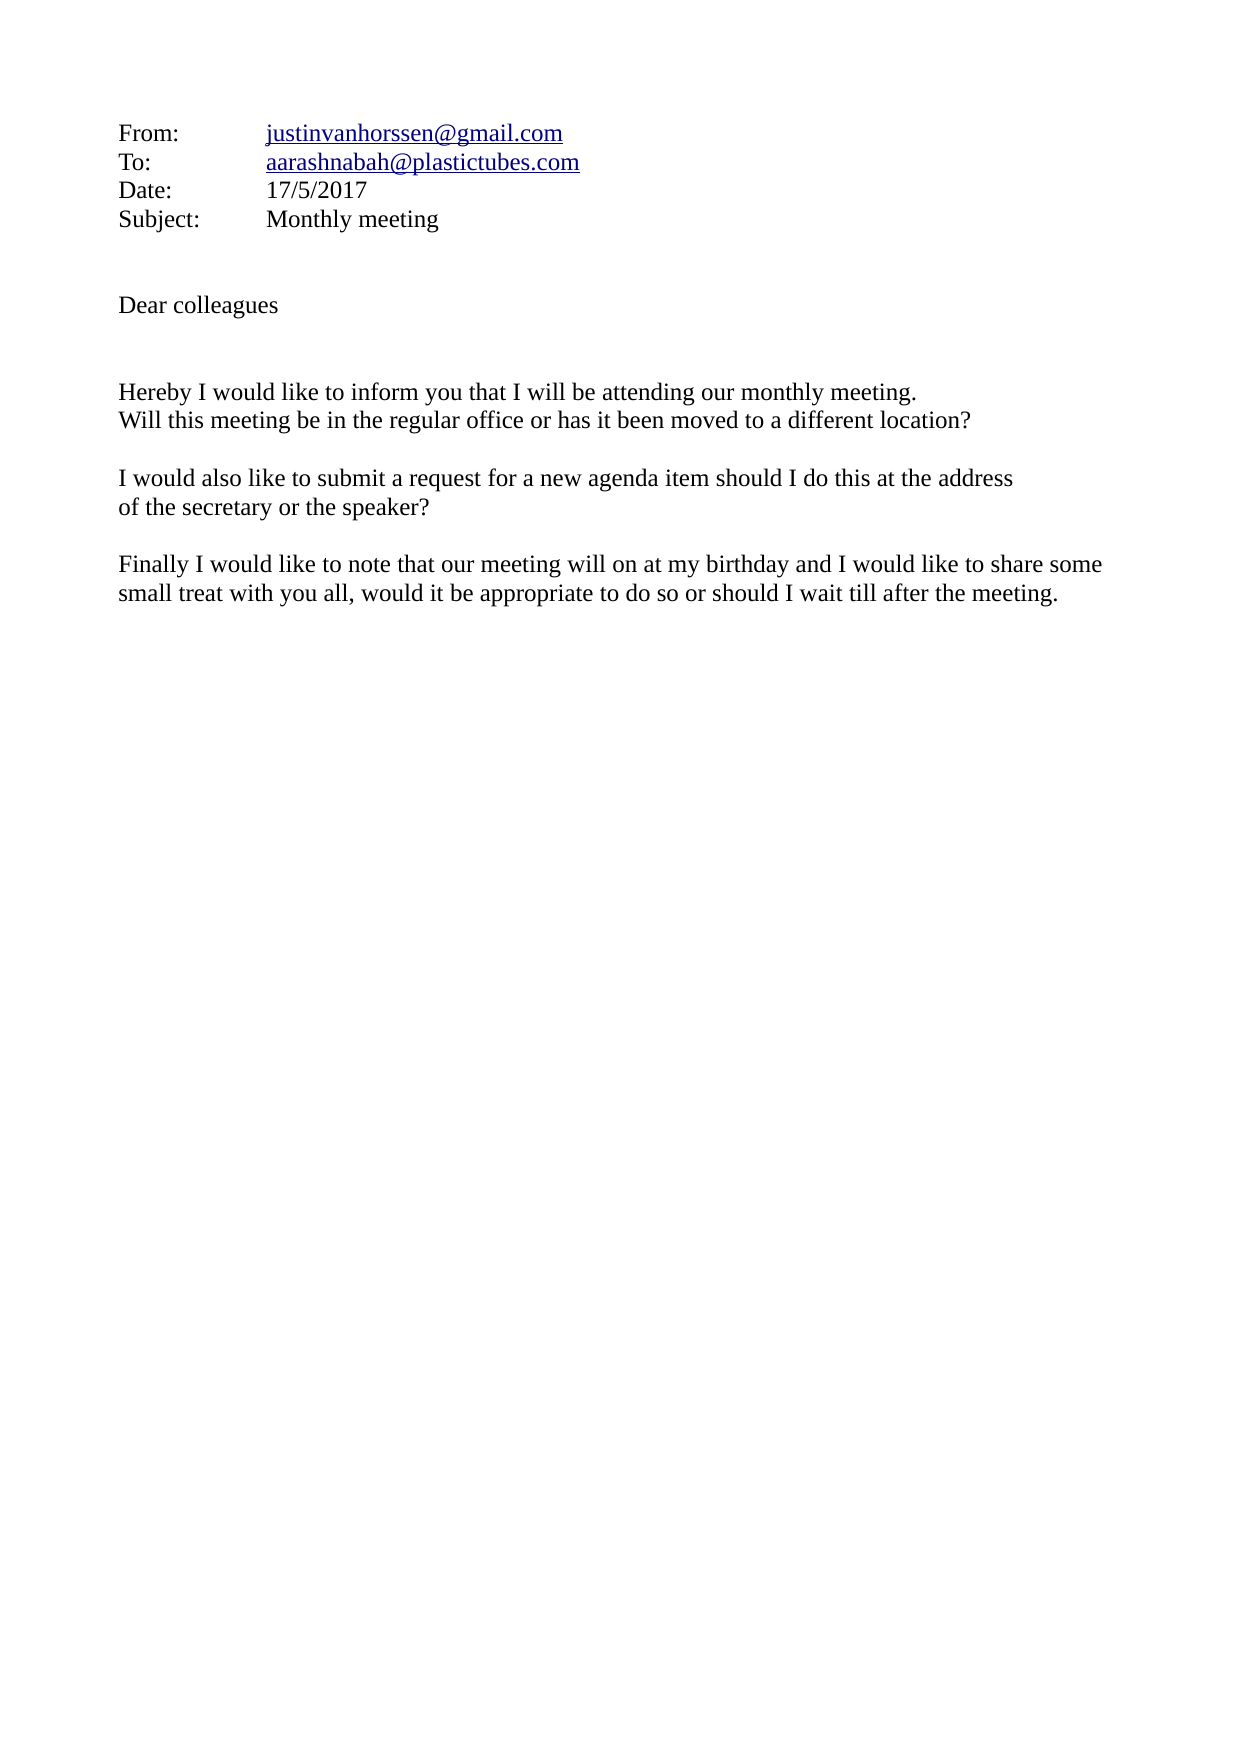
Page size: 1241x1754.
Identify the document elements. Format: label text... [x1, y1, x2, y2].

text From: justinvanhorssen@gmail.com [118, 118, 1122, 147]
text Subject: Monthly meeting [118, 204, 1122, 233]
text of the secretary or the speaker? [118, 492, 1122, 521]
text To: aarashnabah@plastictubes.com [118, 147, 1122, 176]
text Finally I would like to note that our meeting will on at my birthday and I would like to share some small treat with you all, would it be appropriate to do so or should I wait till after the meeting. [118, 549, 1122, 607]
text Date: 17/5/2017 [118, 176, 1122, 204]
text I would also like to submit a request for a new agenda item should I do this at the address [118, 463, 1122, 492]
text Will this meeting be in the regular office or has it been moved to a different location? [118, 406, 1122, 434]
text Dear colleagues [118, 291, 1122, 319]
text Hereby I would like to inform you that I will be attending our monthly meeting. [118, 377, 1122, 406]
